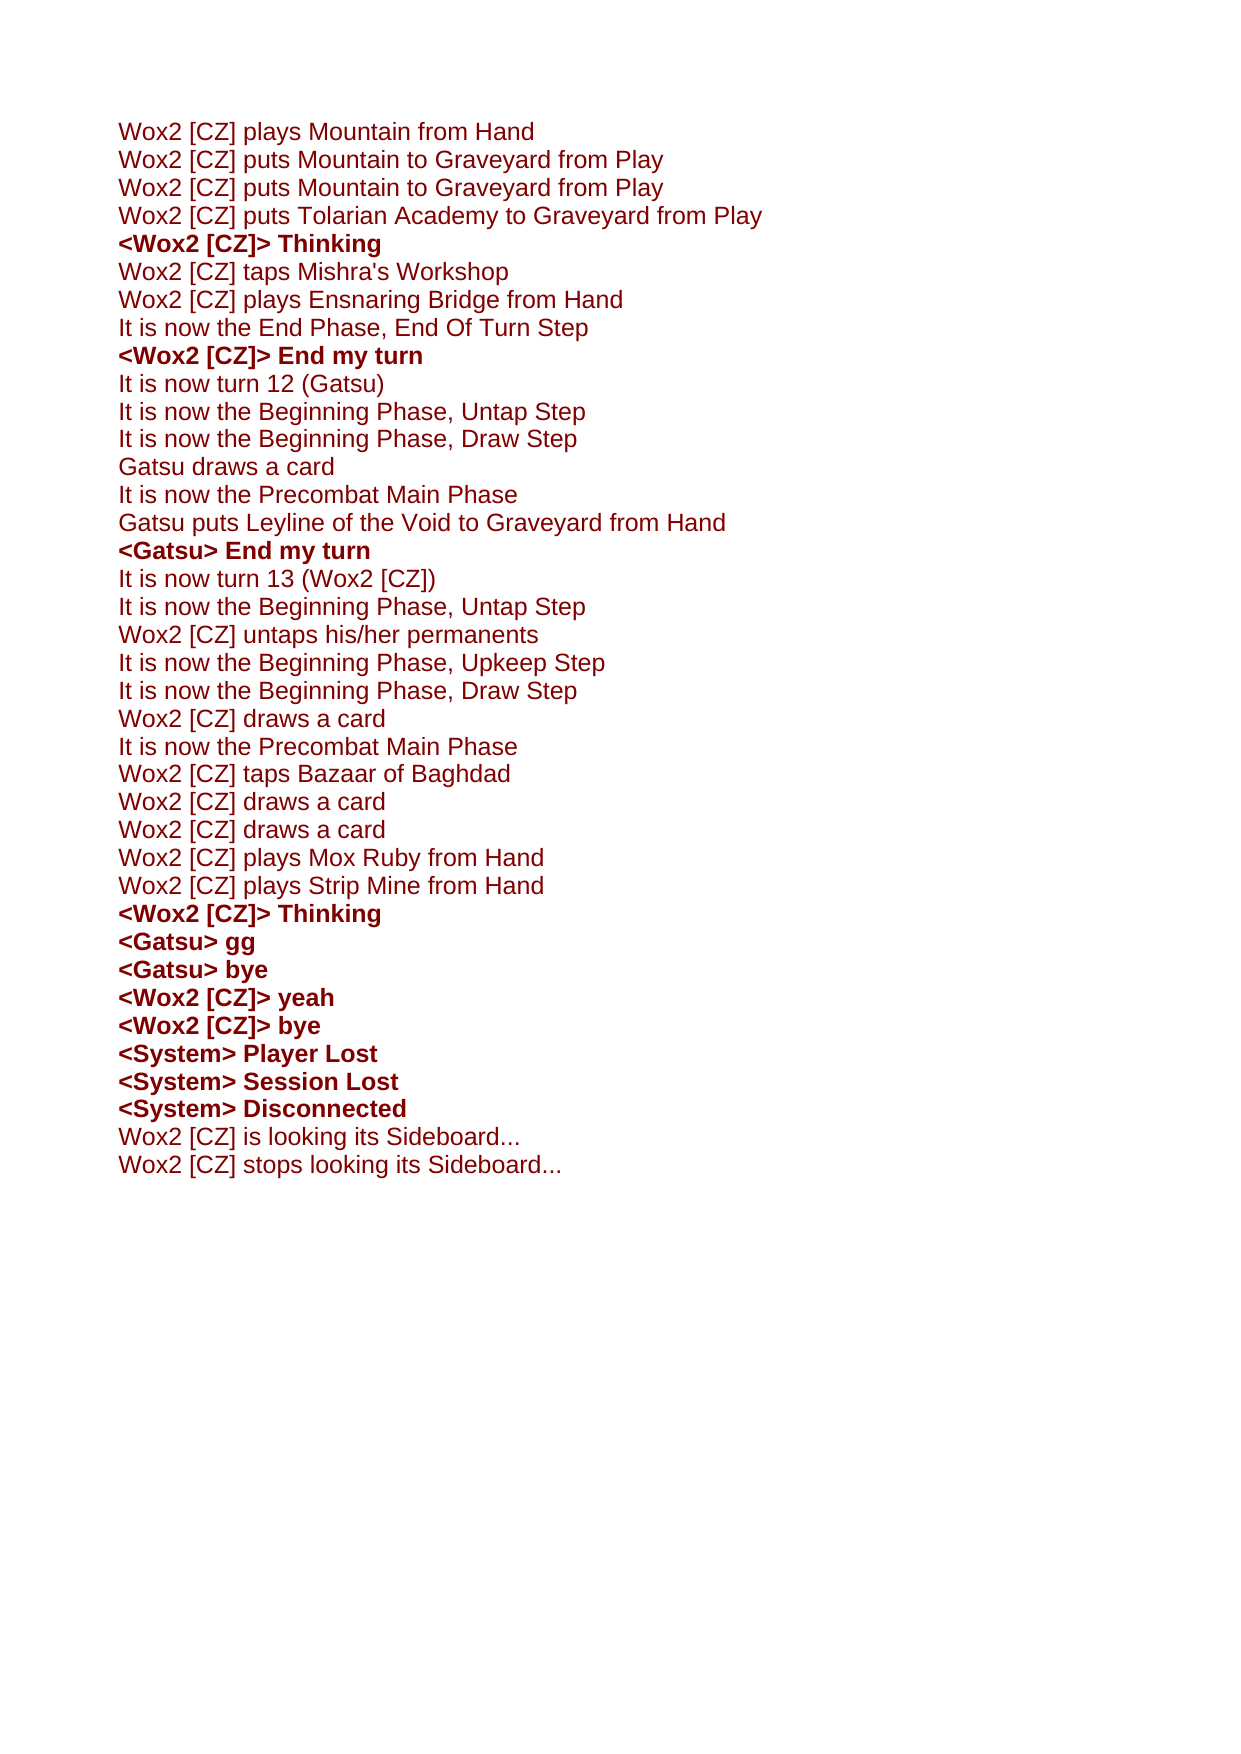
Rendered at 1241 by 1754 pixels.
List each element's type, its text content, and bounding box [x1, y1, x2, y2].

text It is now the Precombat Main Phase [118, 481, 1122, 509]
text Gatsu draws a card [118, 453, 1122, 481]
text <System> Session Lost [118, 1067, 1122, 1095]
text It is now the Beginning Phase, Draw Step [118, 425, 1122, 453]
text Wox2 [CZ] plays Mox Ruby from Hand [118, 844, 1122, 872]
text It is now the End Phase, End Of Turn Step [118, 313, 1122, 341]
text It is now turn 12 (Gatsu) [118, 369, 1122, 397]
text It is now the Beginning Phase, Upkeep Step [118, 648, 1122, 676]
text Wox2 [CZ] plays Mountain from Hand [118, 118, 1122, 146]
text Wox2 [CZ] draws a card [118, 788, 1122, 816]
text It is now the Precombat Main Phase [118, 732, 1122, 760]
text Wox2 [CZ] draws a card [118, 704, 1122, 732]
text <Gatsu> End my turn [118, 537, 1122, 565]
text <Wox2 [CZ]> bye [118, 1011, 1122, 1039]
text It is now turn 13 (Wox2 [CZ]) [118, 565, 1122, 593]
text It is now the Beginning Phase, Untap Step [118, 593, 1122, 621]
text <System> Player Lost [118, 1039, 1122, 1067]
text Wox2 [CZ] puts Mountain to Graveyard from Play [118, 146, 1122, 174]
text Wox2 [CZ] puts Tolarian Academy to Graveyard from Play [118, 202, 1122, 230]
text It is now the Beginning Phase, Untap Step [118, 397, 1122, 425]
text <Wox2 [CZ]> yeah [118, 983, 1122, 1011]
text Wox2 [CZ] untaps his/her permanents [118, 621, 1122, 648]
text Wox2 [CZ] is looking its Sideboard... [118, 1123, 1122, 1151]
text Wox2 [CZ] taps Bazaar of Baghdad [118, 760, 1122, 788]
text Wox2 [CZ] stops looking its Sideboard... [118, 1151, 1122, 1179]
text It is now the Beginning Phase, Draw Step [118, 676, 1122, 704]
text Wox2 [CZ] taps Mishra's Workshop [118, 258, 1122, 286]
text <Gatsu> gg [118, 928, 1122, 956]
text Wox2 [CZ] puts Mountain to Graveyard from Play [118, 174, 1122, 202]
text Wox2 [CZ] plays Strip Mine from Hand [118, 872, 1122, 900]
text <Wox2 [CZ]> Thinking [118, 900, 1122, 928]
text <Wox2 [CZ]> Thinking [118, 230, 1122, 258]
text <System> Disconnected [118, 1095, 1122, 1123]
text <Gatsu> bye [118, 956, 1122, 983]
text Wox2 [CZ] draws a card [118, 816, 1122, 844]
text Gatsu puts Leyline of the Void to Graveyard from Hand [118, 509, 1122, 537]
text Wox2 [CZ] plays Ensnaring Bridge from Hand [118, 286, 1122, 313]
text <Wox2 [CZ]> End my turn [118, 341, 1122, 369]
